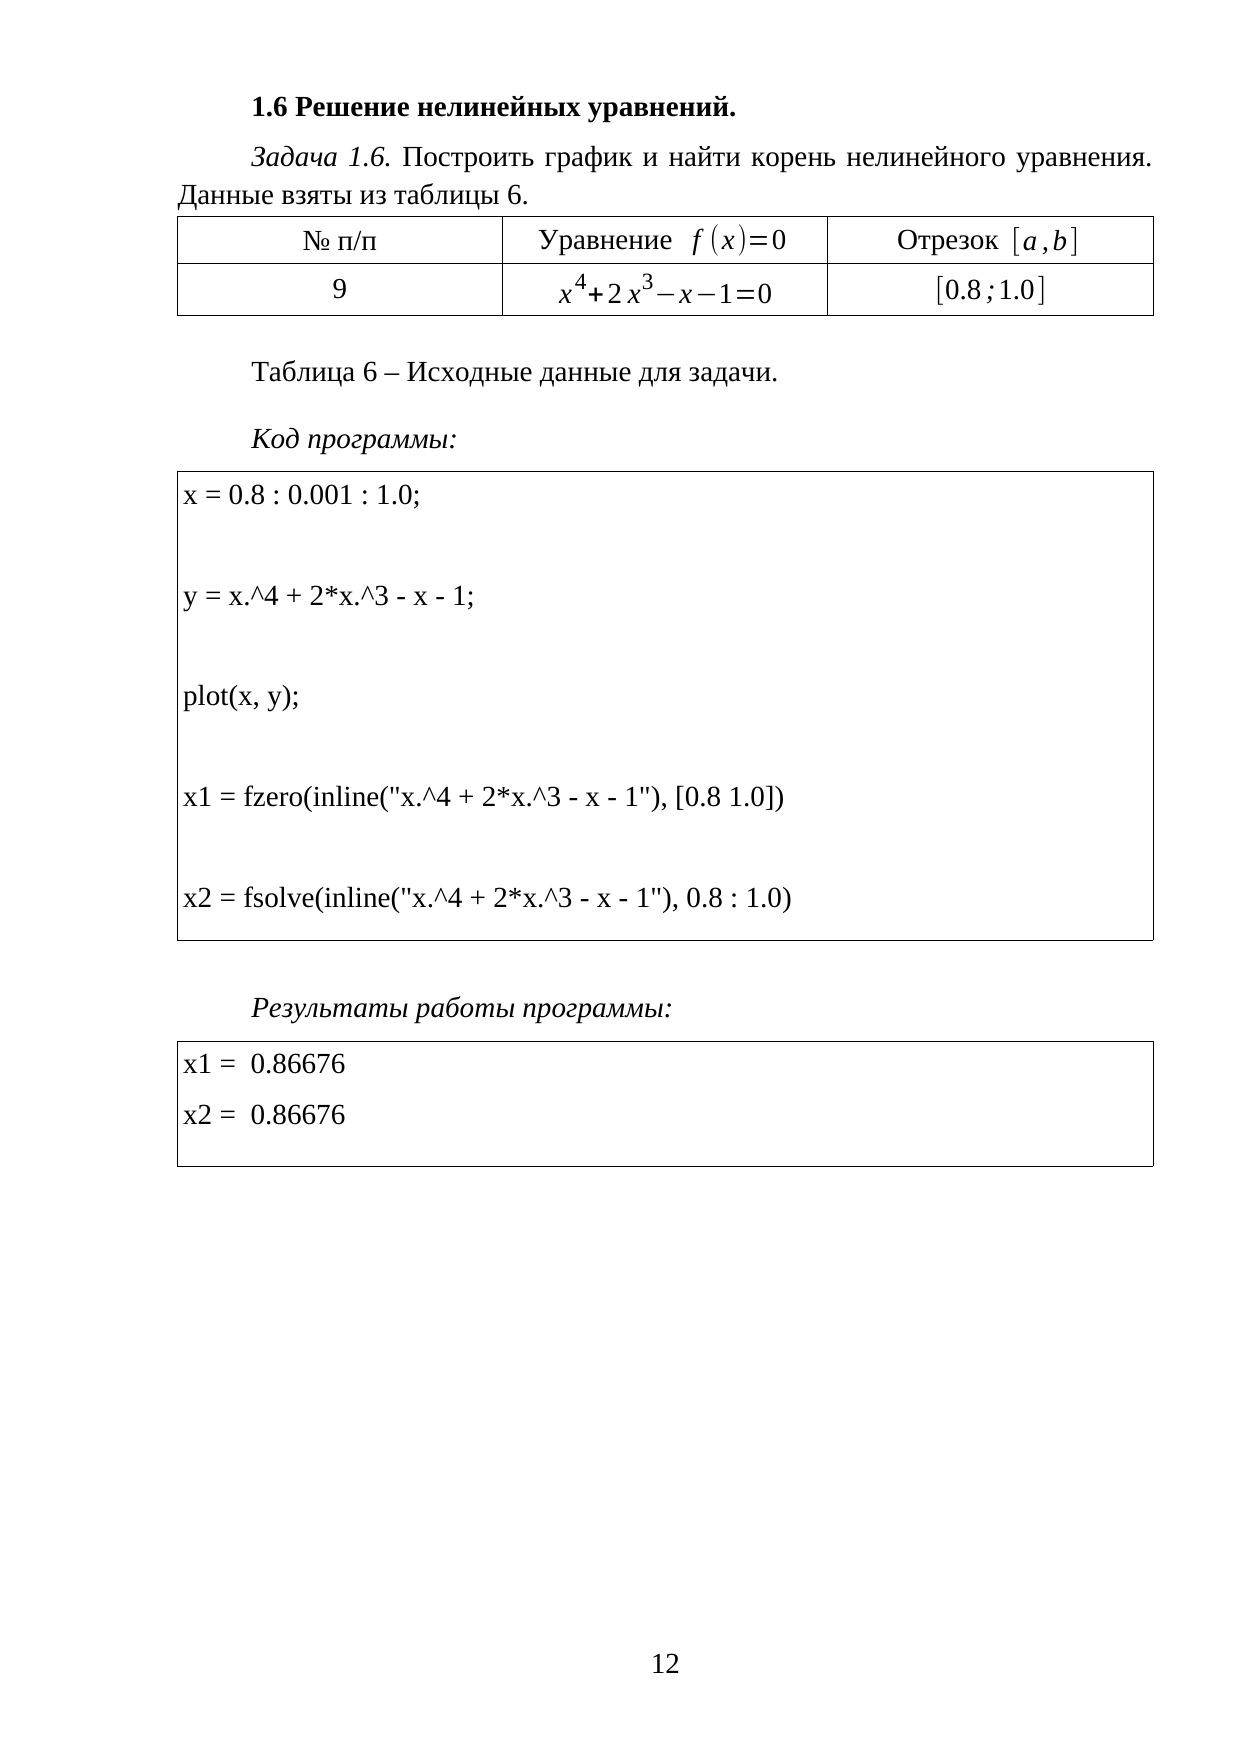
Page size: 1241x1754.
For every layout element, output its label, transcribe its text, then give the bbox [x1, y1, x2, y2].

text Таблица 6 – Исходные данные для задачи. [177, 354, 1153, 388]
table_header № п/п [178, 217, 502, 263]
text Задача 1.6. Построить график и найти корень нелинейного уравнения. Данные взяты из таблицы 6. [177, 139, 1153, 211]
text Результаты работы программы: [177, 990, 1153, 1024]
table_header x1 = 0.86676 x2 = 0.86676 [178, 1042, 1153, 1166]
table_header Отрезок [828, 217, 1153, 263]
table_cell [503, 264, 827, 315]
subtitle 1.6 Решение нелинейных уравнений. [177, 89, 1153, 122]
table_cell [828, 264, 1153, 315]
table_header x = 0.8 : 0.001 : 1.0; y = x.^4 + 2*x.^3 - x - 1; plot(x, y); x1 = fzero(inline("x.^4 + 2*x.^3 - x - 1"), [0.8 1.0]) x2 = fsolve(inline("x.^4 + 2*x.^3 - x - 1"), 0.8 : 1.0) [178, 472, 1153, 940]
table_header Уравнение [503, 217, 827, 263]
table_cell [178, 264, 502, 315]
text Код программы: [177, 421, 1153, 455]
